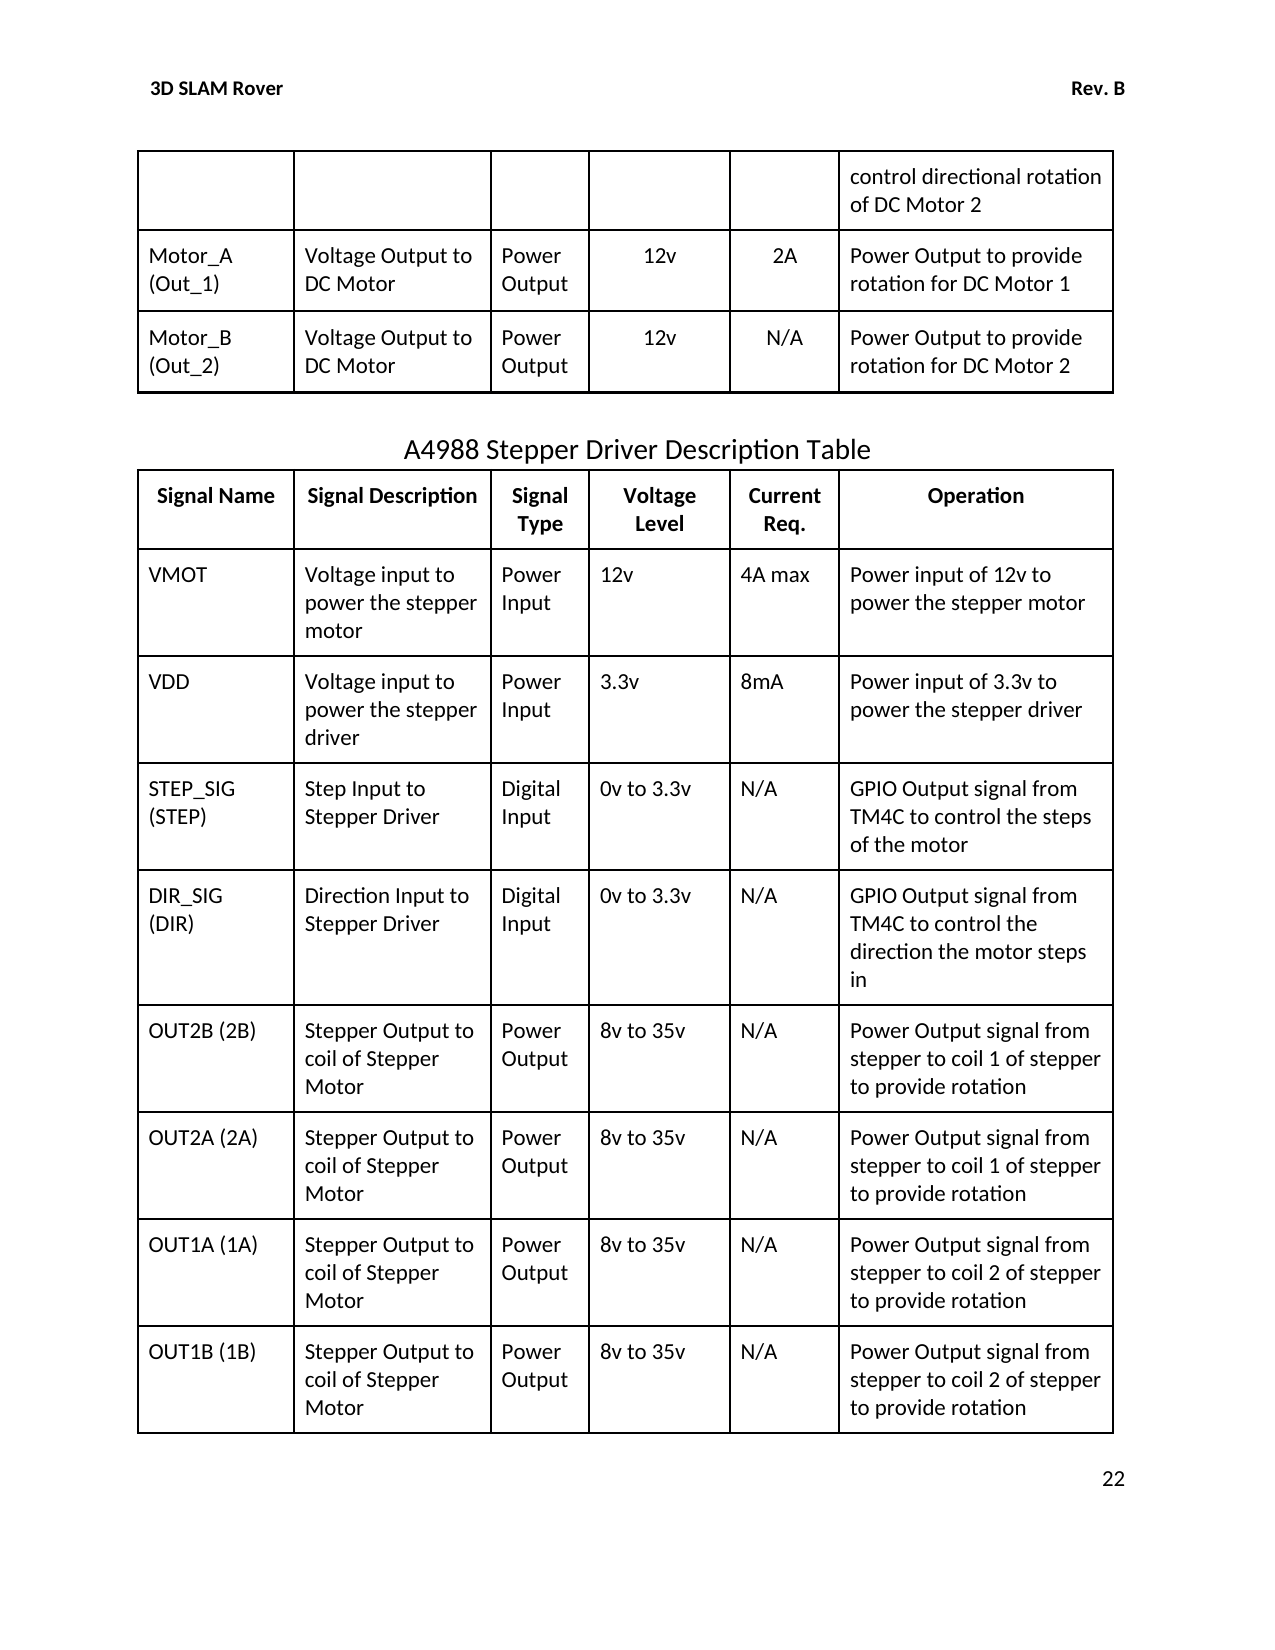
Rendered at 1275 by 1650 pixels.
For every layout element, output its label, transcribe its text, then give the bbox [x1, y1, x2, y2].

table_cell Stepper Output to coil of Stepper Motor [295, 1327, 490, 1432]
table_header Signal Name [139, 471, 293, 548]
table_cell Power input of 12v to power the stepper motor [840, 550, 1112, 655]
table_cell Power Output [492, 1113, 588, 1218]
table_cell Power Output [492, 1220, 588, 1325]
table_cell OUT2B (2B) [139, 1006, 293, 1111]
table_header Signal Description [295, 471, 490, 548]
table_cell 2A [731, 231, 838, 310]
table_cell GPIO Output signal from TM4C to control the steps of the motor [840, 764, 1112, 869]
table_cell N/A [731, 1220, 838, 1325]
table_cell Voltage Output to DC Motor [295, 231, 490, 310]
table_cell N/A [731, 1006, 838, 1111]
table_cell 3.3v [590, 657, 729, 762]
table_cell N/A [731, 871, 838, 1004]
table_cell 12v [590, 312, 729, 391]
table_header Signal Type [492, 471, 588, 548]
table_cell [295, 152, 490, 229]
table_cell Motor_B (Out_2) [139, 312, 293, 391]
table_cell VDD [139, 657, 293, 762]
table_cell DIR_SIG (DIR) [139, 871, 293, 1004]
table_cell Power Output to provide rotation for DC Motor 1 [840, 231, 1112, 310]
table_header Operation [840, 471, 1112, 548]
table_cell Voltage Output to DC Motor [295, 312, 490, 391]
table_cell STEP_SIG (STEP) [139, 764, 293, 869]
table_header Current Req. [731, 471, 838, 548]
table_cell OUT2A (2A) [139, 1113, 293, 1218]
table_cell Voltage input to power the stepper driver [295, 657, 490, 762]
table_cell OUT1A (1A) [139, 1220, 293, 1325]
table_cell Power Output signal from stepper to coil 2 of stepper to provide rotation [840, 1220, 1112, 1325]
table_cell N/A [731, 1113, 838, 1218]
table_cell Voltage input to power the stepper motor [295, 550, 490, 655]
table_cell 8v to 35v [590, 1220, 729, 1325]
table_cell VMOT [139, 550, 293, 655]
table_cell [492, 152, 588, 229]
table_cell 12v [590, 231, 729, 310]
table_cell Power Output [492, 1006, 588, 1111]
table_cell control directional rotation of DC Motor 2 [840, 152, 1112, 229]
table_cell Digital Input [492, 871, 588, 1004]
table_cell Step Input to Stepper Driver [295, 764, 490, 869]
table_header Voltage Level [590, 471, 729, 548]
table_cell Power Output [492, 1327, 588, 1432]
table_cell Power Output signal from stepper to coil 1 of stepper to provide rotation [840, 1113, 1112, 1218]
table_cell Power Output [492, 231, 588, 310]
table_cell Direction Input to Stepper Driver [295, 871, 490, 1004]
table_cell 8v to 35v [590, 1113, 729, 1218]
table_cell [731, 152, 838, 229]
table_cell Stepper Output to coil of Stepper Motor [295, 1220, 490, 1325]
table_cell Power Input [492, 657, 588, 762]
table_cell GPIO Output signal from TM4C to control the direction the motor steps in [840, 871, 1112, 1004]
table_cell 0v to 3.3v [590, 871, 729, 1004]
table_cell Power Output signal from stepper to coil 2 of stepper to provide rotation [840, 1327, 1112, 1432]
table_cell Power Output signal from stepper to coil 1 of stepper to provide rotation [840, 1006, 1112, 1111]
table_cell Power input of 3.3v to power the stepper driver [840, 657, 1112, 762]
table_cell 8v to 35v [590, 1006, 729, 1111]
table_cell N/A [731, 1327, 838, 1432]
table_cell Power Input [492, 550, 588, 655]
table_cell 8mA [731, 657, 838, 762]
table_cell 12v [590, 550, 729, 655]
table_cell 4A max [731, 550, 838, 655]
table_cell N/A [731, 312, 838, 391]
table_cell 0v to 3.3v [590, 764, 729, 869]
table_cell Power Output to provide rotation for DC Motor 2 [840, 312, 1112, 391]
table_cell Motor_A (Out_1) [139, 231, 293, 310]
table_cell Digital Input [492, 764, 588, 869]
text A4988 Stepper Driver Description Table [150, 431, 1125, 467]
table_cell Power Output [492, 312, 588, 391]
table_cell N/A [731, 764, 838, 869]
table_cell 8v to 35v [590, 1327, 729, 1432]
table_cell Stepper Output to coil of Stepper Motor [295, 1113, 490, 1218]
table_cell [139, 152, 293, 229]
table_cell Stepper Output to coil of Stepper Motor [295, 1006, 490, 1111]
table_cell [590, 152, 729, 229]
table_cell OUT1B (1B) [139, 1327, 293, 1432]
